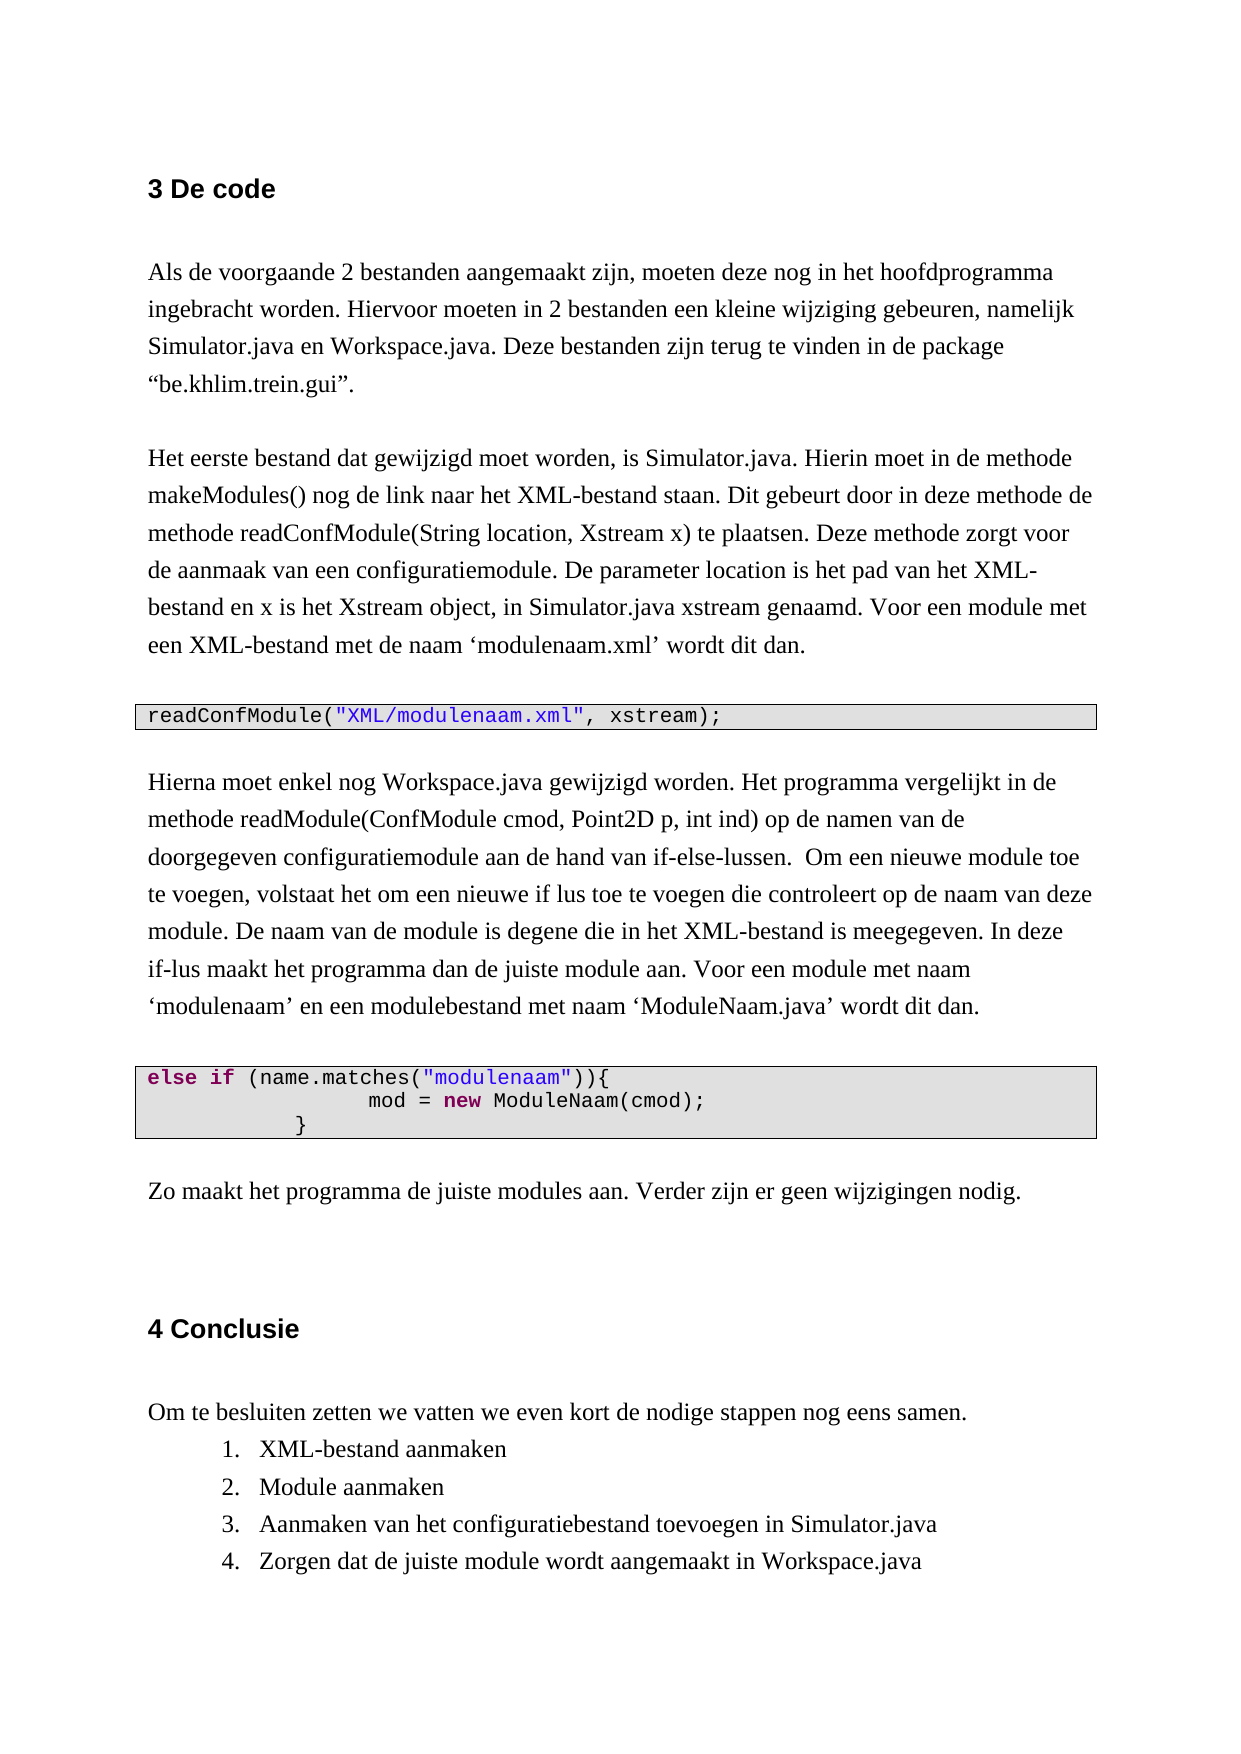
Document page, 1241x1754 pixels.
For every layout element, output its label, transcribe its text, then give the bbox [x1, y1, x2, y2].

table_header else if (name.matches("modulenaam")){ mod = new ModuleNaam(cmod); } [136, 1067, 1096, 1138]
list Module aanmaken [221, 1472, 1093, 1500]
text Hierna moet enkel nog Workspace.java gewijzigd worden. Het programma vergelijkt in de methode readModule(ConfModule cmod, Point2D p, int ind) op de namen van de doorgegeven configuratiemodule aan de hand van if-else-lussen. Om een nieuwe module toe te voegen, volstaat het om een nieuwe if lus toe te voegen die controleert op de naam van deze module. De naam van de module is degene die in het XML-bestand is meegegeven. In deze if-lus maakt het programma dan de juiste module aan. Voor een module met naam ‘modulenaam’ en een modulebestand met naam ‘ModuleNaam.java’ wordt dit dan. [148, 767, 1093, 1020]
subtitle 3 De code [148, 173, 1093, 204]
table_header readConfModule("XML/modulenaam.xml", xstream); [136, 705, 1096, 729]
text Als de voorgaande 2 bestanden aangemaakt zijn, moeten deze nog in het hoofdprogramma ingebracht worden. Hiervoor moeten in 2 bestanden een kleine wijziging gebeuren, namelijk Simulator.java en Workspace.java. Deze bestanden zijn terug te vinden in de package “be.khlim.trein.gui”. [148, 257, 1093, 397]
list Aanmaken van het configuratiebestand toevoegen in Simulator.java [221, 1509, 1093, 1538]
text Om te besluiten zetten we vatten we even kort de nodige stappen nog eens samen. [148, 1397, 1093, 1426]
subtitle 4 Conclusie [148, 1313, 1093, 1344]
list XML-bestand aanmaken [221, 1434, 1093, 1463]
text Zo maakt het programma de juiste modules aan. Verder zijn er geen wijzigingen nodig. [148, 1176, 1093, 1205]
list Zorgen dat de juiste module wordt aangemaakt in Workspace.java [221, 1546, 1093, 1575]
text Het eerste bestand dat gewijzigd moet worden, is Simulator.java. Hierin moet in de methode makeModules() nog de link naar het XML-bestand staan. Dit gebeurt door in deze methode de methode readConfModule(String location, Xstream x) te plaatsen. Deze methode zorgt voor de aanmaak van een configuratiemodule. De parameter location is het pad van het XML-bestand en x is het Xstream object, in Simulator.java xstream genaamd. Voor een module met een XML-bestand met de naam ‘modulenaam.xml’ wordt dit dan. [148, 443, 1093, 658]
